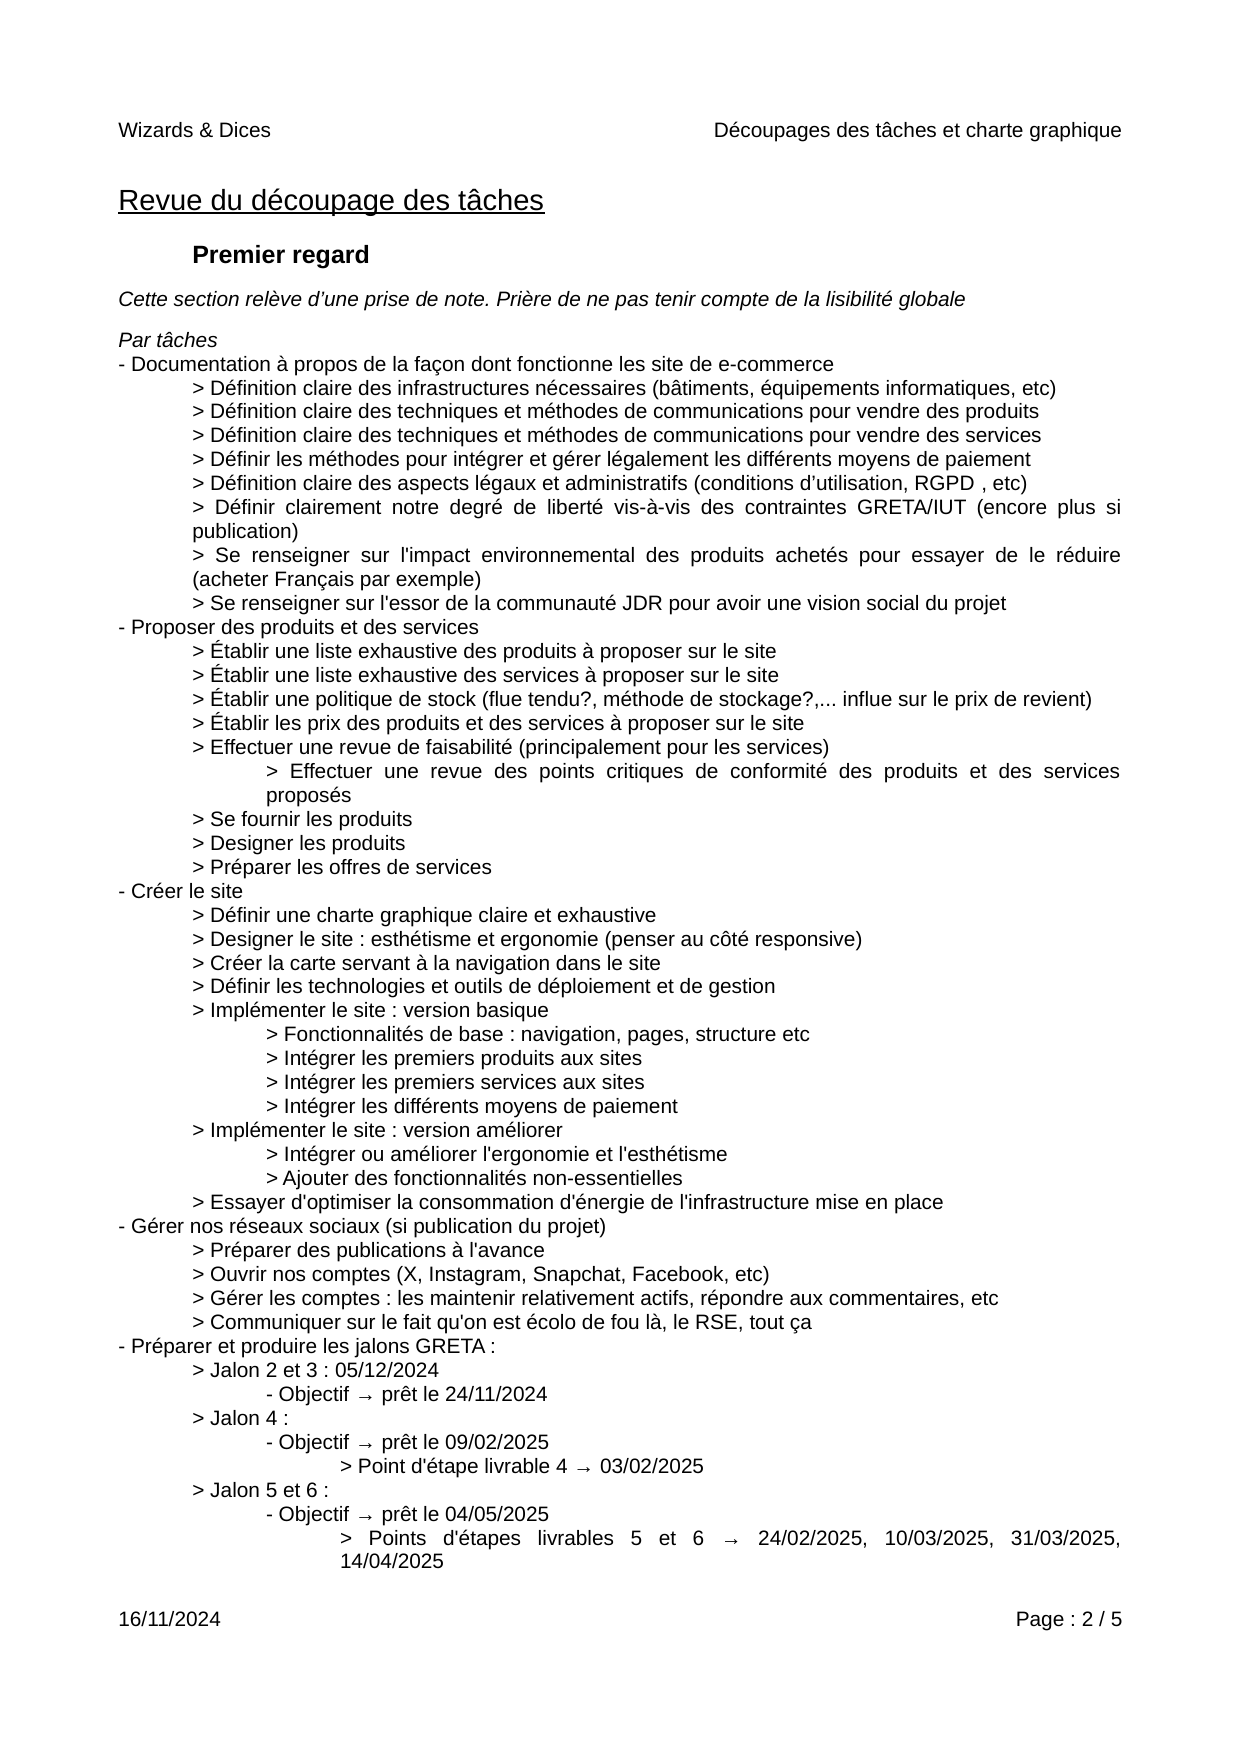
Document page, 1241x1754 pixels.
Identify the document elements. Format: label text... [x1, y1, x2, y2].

text > Jalon 4 : [192, 1406, 1122, 1429]
text > Créer la carte servant à la navigation dans le site [192, 950, 1122, 974]
text > Implémenter le site : version basique [192, 998, 1122, 1022]
text Cette section relève d’une prise de note. Prière de ne pas tenir compte de la lisibilité globale [118, 287, 1122, 311]
text > Designer les produits [192, 831, 1122, 854]
text > Designer le site : esthétisme et ergonomie (penser au côté responsive) [192, 926, 1122, 950]
text > Définir les méthodes pour intégrer et gérer légalement les différents moyens de paiement [192, 447, 1122, 471]
text - Gérer nos réseaux sociaux (si publication du projet) [118, 1214, 1122, 1238]
text > Implémenter le site : version améliorer [192, 1118, 1122, 1142]
text > Jalon 2 et 3 : 05/12/2024 [192, 1358, 1122, 1382]
text - Créer le site [118, 878, 1122, 902]
text > Jalon 5 et 6 : [192, 1477, 1122, 1501]
text > Définition claire des techniques et méthodes de communications pour vendre des services [192, 423, 1122, 447]
text > Définition claire des aspects légaux et administratifs (conditions d’utilisation, RGPD , etc) [192, 471, 1122, 495]
text > Établir une politique de stock (flue tendu?, méthode de stockage?,... influe sur le prix de revient) [192, 687, 1122, 711]
text > Se renseigner sur l'essor de la communauté JDR pour avoir une vision social du projet [192, 591, 1122, 615]
text Par tâches [118, 327, 1122, 351]
subtitle Revue du découpage des tâches [118, 183, 1122, 217]
text > Intégrer les premiers produits aux sites [266, 1046, 1122, 1070]
text > Essayer d'optimiser la consommation d'énergie de l'infrastructure mise en place [192, 1190, 1122, 1214]
text - Préparer et produire les jalons GRETA : [118, 1334, 1122, 1358]
text > Effectuer une revue de faisabilité (principalement pour les services) [192, 735, 1122, 759]
text > Définir clairement notre degré de liberté vis-à-vis des contraintes GRETA/IUT (encore plus si publication) [192, 495, 1122, 543]
text > Préparer les offres de services [192, 854, 1122, 878]
text > Définition claire des infrastructures nécessaires (bâtiments, équipements informatiques, etc) [192, 375, 1122, 399]
text - Objectif → prêt le 09/02/2025 [266, 1429, 1122, 1453]
subtitle Premier regard [192, 240, 1122, 269]
text > Effectuer une revue des points critiques de conformité des produits et des services proposés [266, 759, 1122, 807]
text > Établir les prix des produits et des services à proposer sur le site [192, 711, 1122, 735]
text - Objectif → prêt le 04/05/2025 [266, 1501, 1122, 1525]
text > Ajouter des fonctionnalités non-essentielles [266, 1166, 1122, 1190]
text > Gérer les comptes : les maintenir relativement actifs, répondre aux commentaires, etc [192, 1286, 1122, 1310]
text - Documentation à propos de la façon dont fonctionne les site de e-commerce [118, 351, 1122, 375]
text > Préparer des publications à l'avance [192, 1238, 1122, 1262]
text > Définition claire des techniques et méthodes de communications pour vendre des produits [192, 399, 1122, 423]
text > Points d'étapes livrables 5 et 6 → 24/02/2025, 10/03/2025, 31/03/2025, 14/04/2025 [340, 1525, 1122, 1573]
text > Se renseigner sur l'impact environnemental des produits achetés pour essayer de le réduire (acheter Français par exemple) [192, 543, 1122, 591]
text > Ouvrir nos comptes (X, Instagram, Snapchat, Facebook, etc) [192, 1262, 1122, 1286]
text > Définir les technologies et outils de déploiement et de gestion [192, 974, 1122, 998]
text > Point d'étape livrable 4 → 03/02/2025 [340, 1453, 1122, 1477]
text > Communiquer sur le fait qu'on est écolo de fou là, le RSE, tout ça [192, 1310, 1122, 1334]
text > Établir une liste exhaustive des services à proposer sur le site [192, 663, 1122, 687]
text > Fonctionnalités de base : navigation, pages, structure etc [266, 1022, 1122, 1046]
text > Intégrer les différents moyens de paiement [266, 1094, 1122, 1118]
text - Proposer des produits et des services [118, 615, 1122, 639]
text > Intégrer ou améliorer l'ergonomie et l'esthétisme [266, 1142, 1122, 1166]
text - Objectif → prêt le 24/11/2024 [266, 1382, 1122, 1406]
text > Se fournir les produits [192, 807, 1122, 831]
text > Définir une charte graphique claire et exhaustive [192, 902, 1122, 926]
text > Intégrer les premiers services aux sites [266, 1070, 1122, 1094]
text > Établir une liste exhaustive des produits à proposer sur le site [192, 639, 1122, 663]
